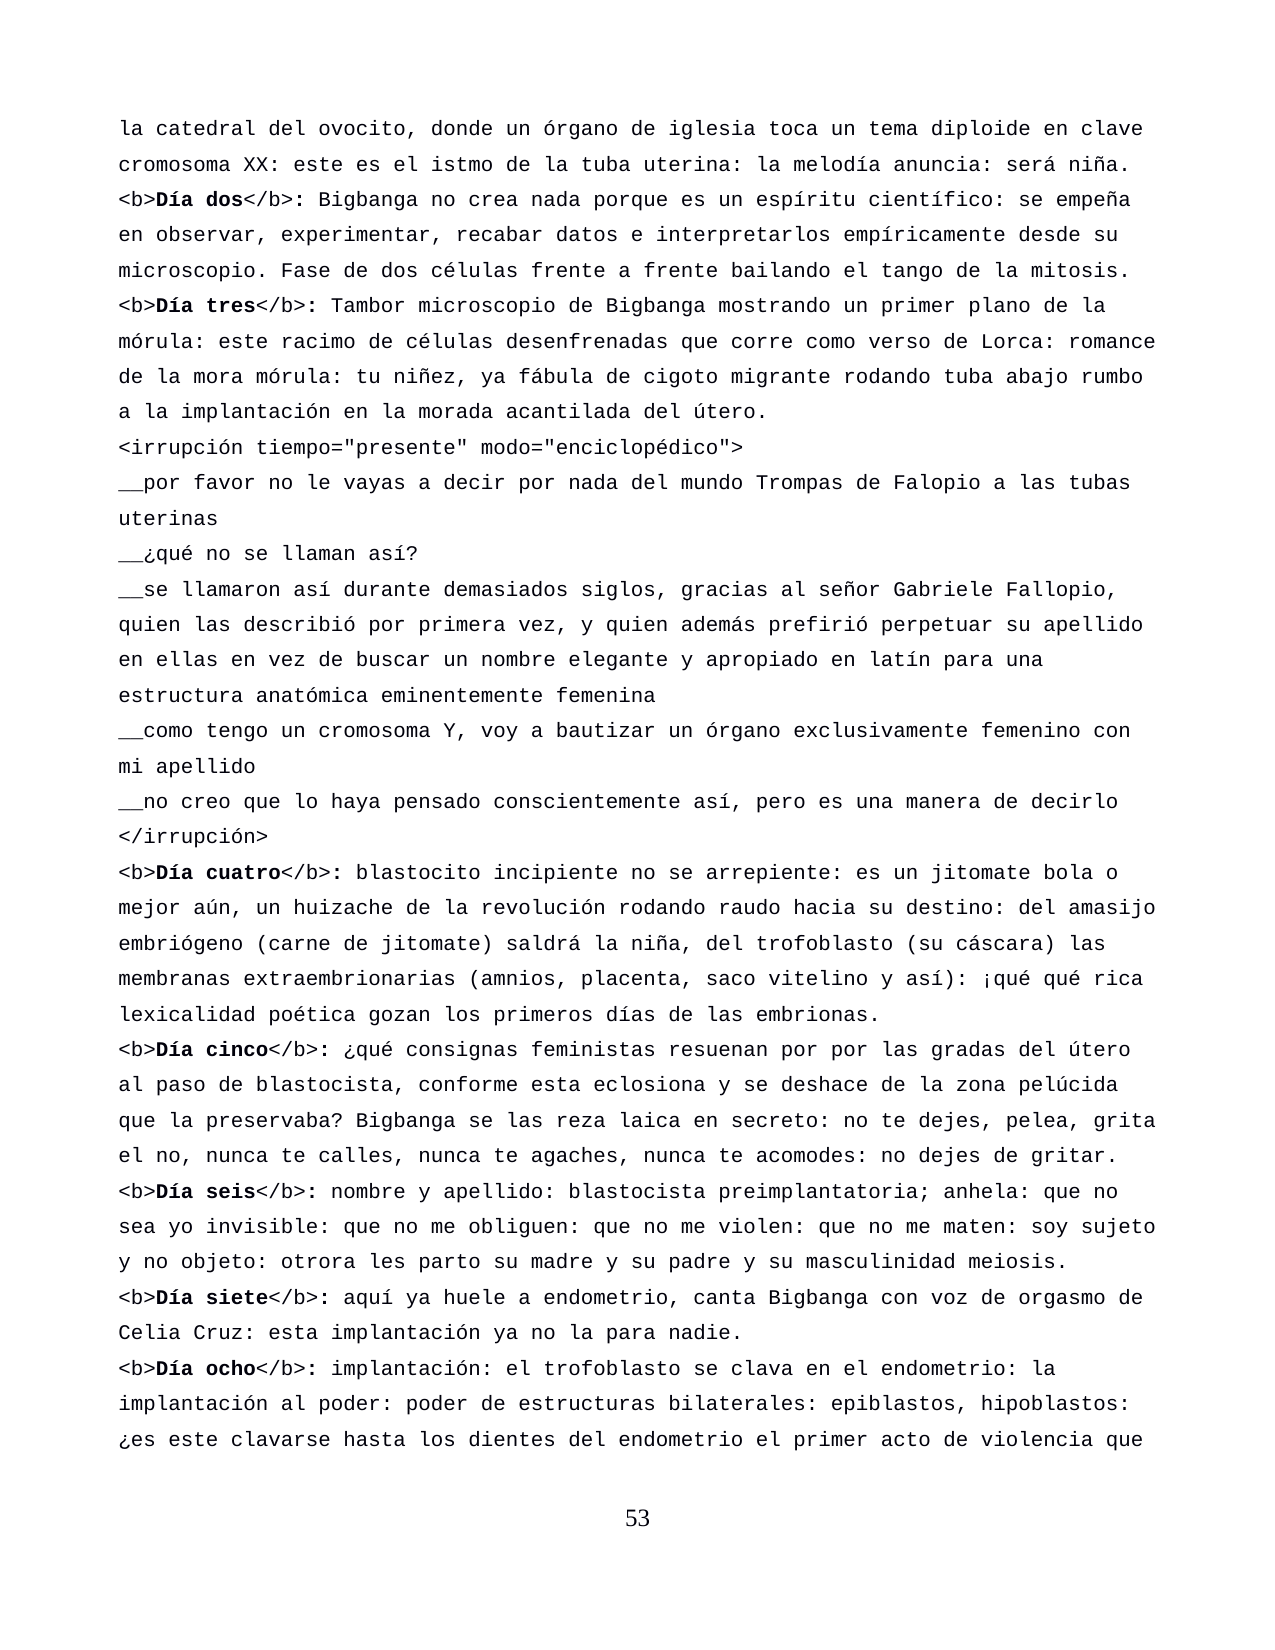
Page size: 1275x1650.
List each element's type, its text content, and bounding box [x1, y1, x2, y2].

text <b>Día cinco</b>: ¿qué consignas feministas resuenan por por las gradas del útero al paso de blastocista, conforme esta eclosiona y se deshace de la zona pelúcida que la preservaba? Bigbanga se las reza laica en secreto: no te dejes, pelea, grita el no, nunca te calles, nunca te agaches, nunca te acomodes: no dejes de gritar. [118, 1039, 1157, 1169]
text __por favor no le vayas a decir por nada del mundo Trompas de Falopio a las tubas uterinas [118, 472, 1157, 531]
text la catedral del ovocito, donde un órgano de iglesia toca un tema diploide en clave cromosoma XX: este es el istmo de la tuba uterina: la melodía anuncia: será niña. [118, 118, 1157, 177]
text <b>Día dos</b>: Bigbanga no crea nada porque es un espíritu científico: se empeña en observar, experimentar, recabar datos e interpretarlos empíricamente desde su microscopio. Fase de dos células frente a frente bailando el tango de la mitosis. [118, 189, 1157, 283]
text __no creo que lo haya pensado conscientemente así, pero es una manera de decirlo [118, 791, 1157, 815]
text __¿qué no se llaman así? [118, 543, 1157, 567]
text <b>Día ocho</b>: implantación: el trofoblasto se clava en el endometrio: la implantación al poder: poder de estructuras bilaterales: epiblastos, hipoblastos: ¿es este clavarse hasta los dientes del endometrio el primer acto de violencia que [118, 1358, 1157, 1452]
text __se llamaron así durante demasiados siglos, gracias al señor Gabriele Fallopio, quien las describió por primera vez, y quien además prefirió perpetuar su apellido en ellas en vez de buscar un nombre elegante y apropiado en latín para una estructura anatómica eminentemente femenina [118, 578, 1157, 708]
text </irrupción> [118, 826, 1157, 850]
text <b>Día seis</b>: nombre y apellido: blastocista preimplantatoria; anhela: que no sea yo invisible: que no me obliguen: que no me violen: que no me maten: soy sujeto y no objeto: otrora les parto su madre y su padre y su masculinidad meiosis. [118, 1181, 1157, 1275]
text <b>Día siete</b>: aquí ya huele a endometrio, canta Bigbanga con voz de orgasmo de Celia Cruz: esta implantación ya no la para nadie. [118, 1287, 1157, 1346]
text <irrupción tiempo="presente" modo="enciclopédico"> [118, 437, 1157, 461]
text __como tengo un cromosoma Y, voy a bautizar un órgano exclusivamente femenino con mi apellido [118, 720, 1157, 779]
text <b>Día cuatro</b>: blastocito incipiente no se arrepiente: es un jitomate bola o mejor aún, un huizache de la revolución rodando raudo hacia su destino: del amasijo embriógeno (carne de jitomate) saldrá la niña, del trofoblasto (su cáscara) las membranas extraembrionarias (amnios, placenta, saco vitelino y así): ¡qué qué rica lexicalidad poética gozan los primeros días de las embrionas. [118, 862, 1157, 1027]
text <b>Día tres</b>: Tambor microscopio de Bigbanga mostrando un primer plano de la mórula: este racimo de células desenfrenadas que corre como verso de Lorca: romance de la mora mórula: tu niñez, ya fábula de cigoto migrante rodando tuba abajo rumbo a la implantación en la morada acantilada del útero. [118, 295, 1157, 425]
